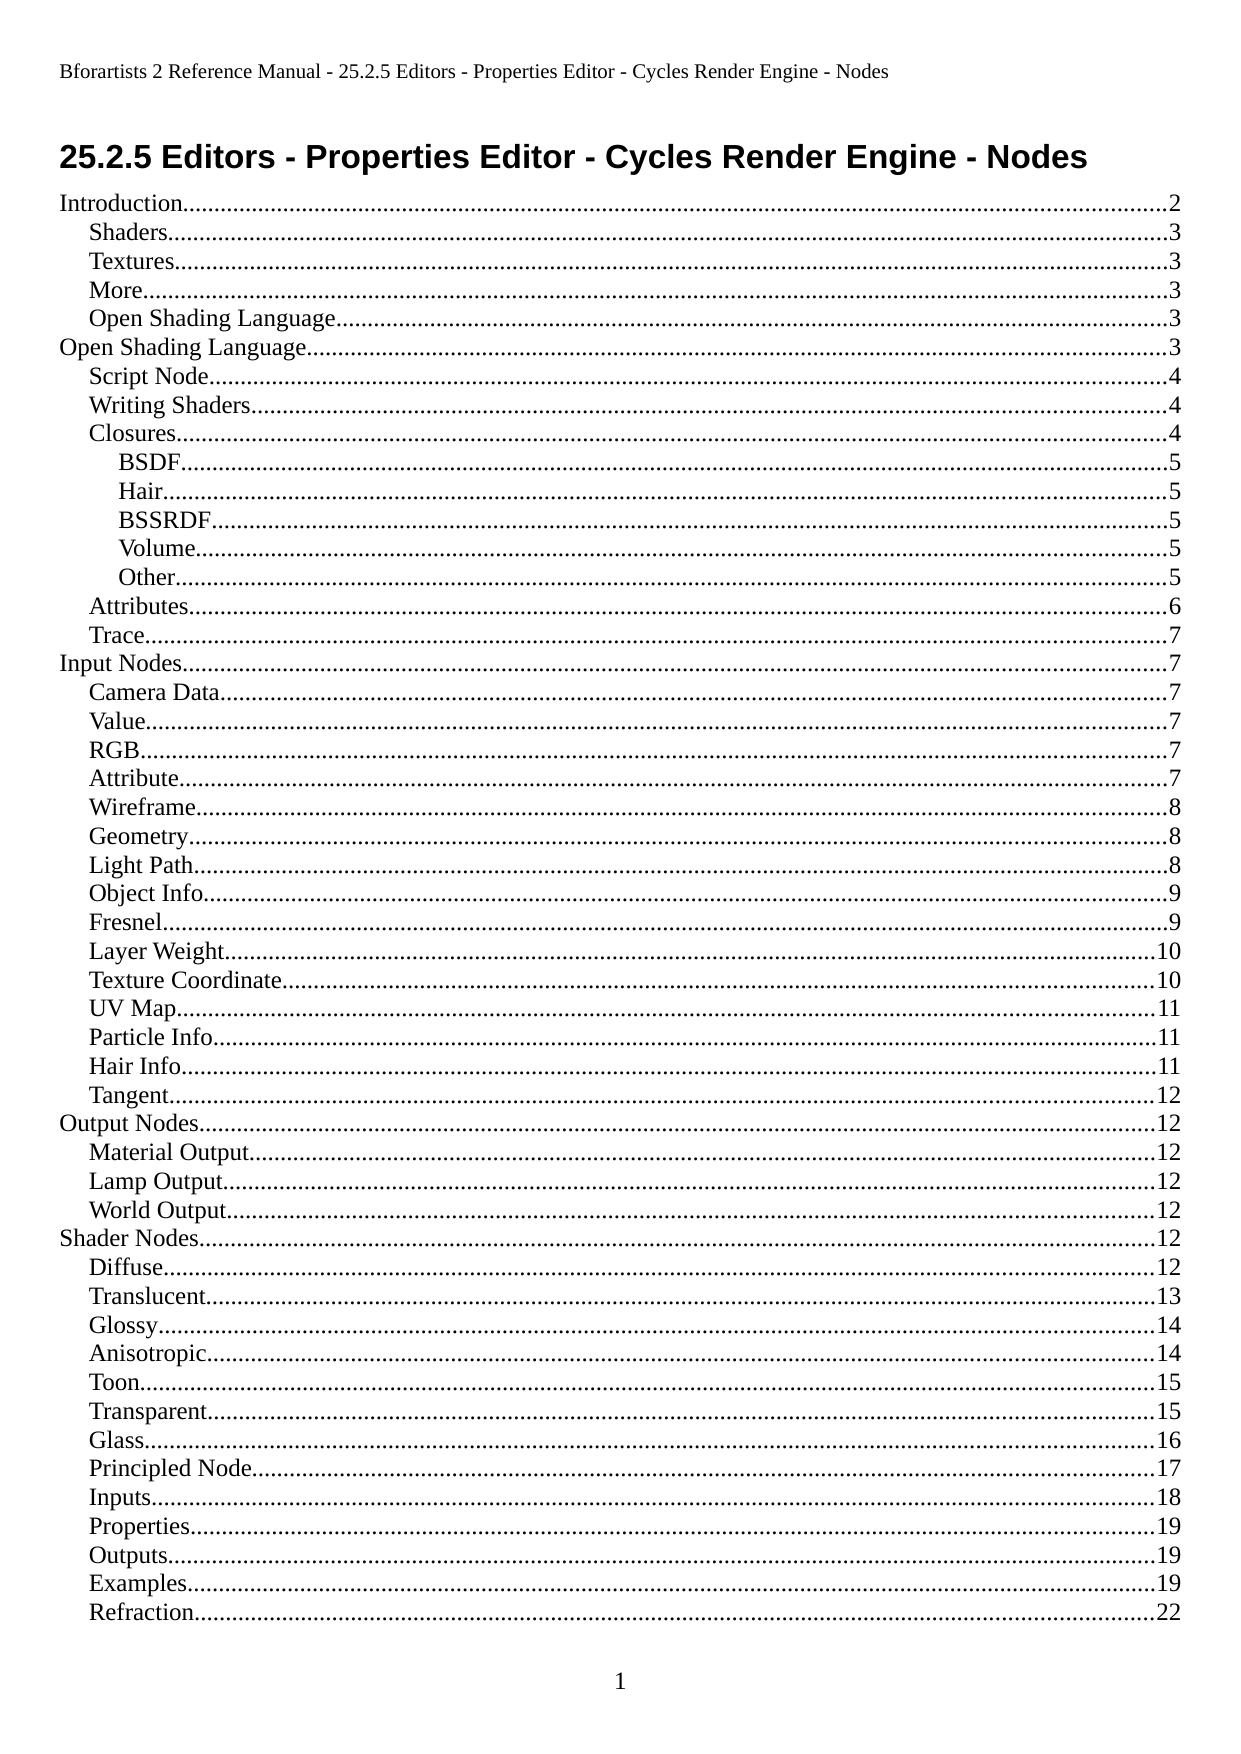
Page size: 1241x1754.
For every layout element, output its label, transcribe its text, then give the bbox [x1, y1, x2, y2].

text Inputs 18 [88, 1482, 1181, 1511]
text Writing Shaders 4 [88, 390, 1181, 418]
text Other 5 [118, 562, 1181, 591]
text RGB 7 [88, 735, 1181, 763]
text Object Info 9 [88, 878, 1181, 907]
text Tangent 12 [88, 1080, 1181, 1108]
text Toon 15 [88, 1367, 1181, 1396]
text Camera Data 7 [88, 677, 1181, 706]
text Wireframe 8 [88, 792, 1181, 821]
text BSSRDF 5 [118, 505, 1181, 533]
text Anisotropic 14 [88, 1338, 1181, 1367]
text Trace 7 [88, 620, 1181, 648]
text Introduction 2 [59, 188, 1181, 217]
text Closures 4 [88, 418, 1181, 447]
text Open Shading Language 3 [88, 303, 1181, 332]
text Principled Node 17 [88, 1453, 1181, 1482]
text Shaders 3 [88, 217, 1181, 246]
text Transparent 15 [88, 1396, 1181, 1425]
text Glossy 14 [88, 1310, 1181, 1338]
subtitle 25.2.5 Editors - Properties Editor - Cycles Render Engine - Nodes [59, 138, 1181, 176]
text Outputs 19 [88, 1540, 1181, 1568]
text Input Nodes 7 [59, 648, 1181, 677]
text Hair 5 [118, 476, 1181, 505]
text Volume 5 [118, 533, 1181, 562]
text Refraction 22 [88, 1597, 1181, 1626]
text Diffuse 12 [88, 1252, 1181, 1281]
text UV Map 11 [88, 993, 1181, 1022]
text Attributes 6 [88, 591, 1181, 620]
text Script Node 4 [88, 361, 1181, 390]
text Texture Coordinate 10 [88, 965, 1181, 993]
text Open Shading Language 3 [59, 332, 1181, 361]
text Shader Nodes 12 [59, 1223, 1181, 1252]
text Fresnel 9 [88, 907, 1181, 936]
text Geometry 8 [88, 821, 1181, 850]
text Lamp Output 12 [88, 1166, 1181, 1195]
text Properties 19 [88, 1511, 1181, 1540]
text Hair Info 11 [88, 1051, 1181, 1080]
text World Output 12 [88, 1195, 1181, 1223]
text Textures 3 [88, 246, 1181, 275]
text Particle Info 11 [88, 1022, 1181, 1051]
text Examples 19 [88, 1568, 1181, 1597]
text Layer Weight 10 [88, 936, 1181, 965]
text Light Path 8 [88, 850, 1181, 878]
text Glass 16 [88, 1425, 1181, 1453]
text Material Output 12 [88, 1137, 1181, 1166]
text Attribute 7 [88, 763, 1181, 792]
text BSDF 5 [118, 447, 1181, 476]
text Value 7 [88, 706, 1181, 735]
text Output Nodes 12 [59, 1108, 1181, 1137]
text More 3 [88, 275, 1181, 303]
text Translucent 13 [88, 1281, 1181, 1310]
